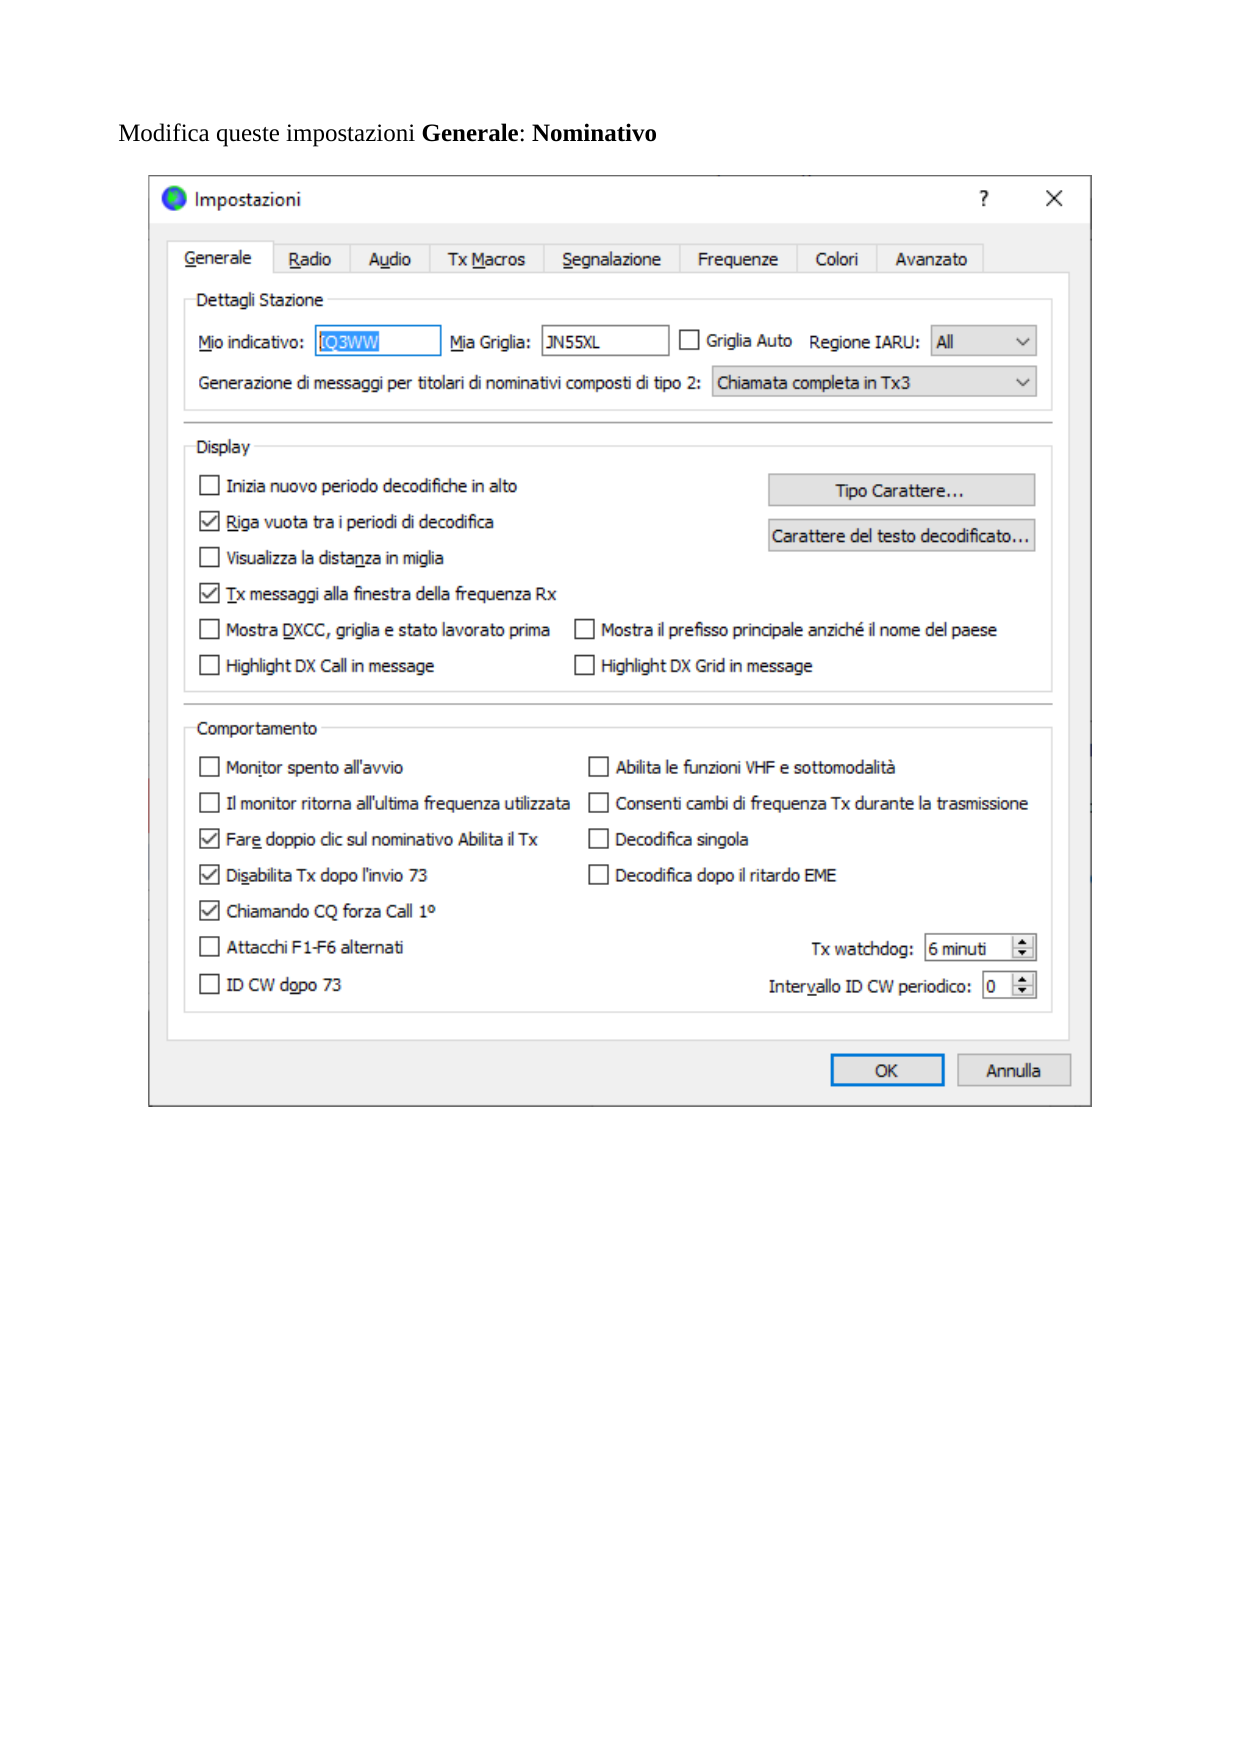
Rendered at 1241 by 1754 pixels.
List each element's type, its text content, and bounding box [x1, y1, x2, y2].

picture [148, 175, 1092, 1107]
text Modifica queste impostazioni Generale: Nominativo [118, 118, 1122, 147]
